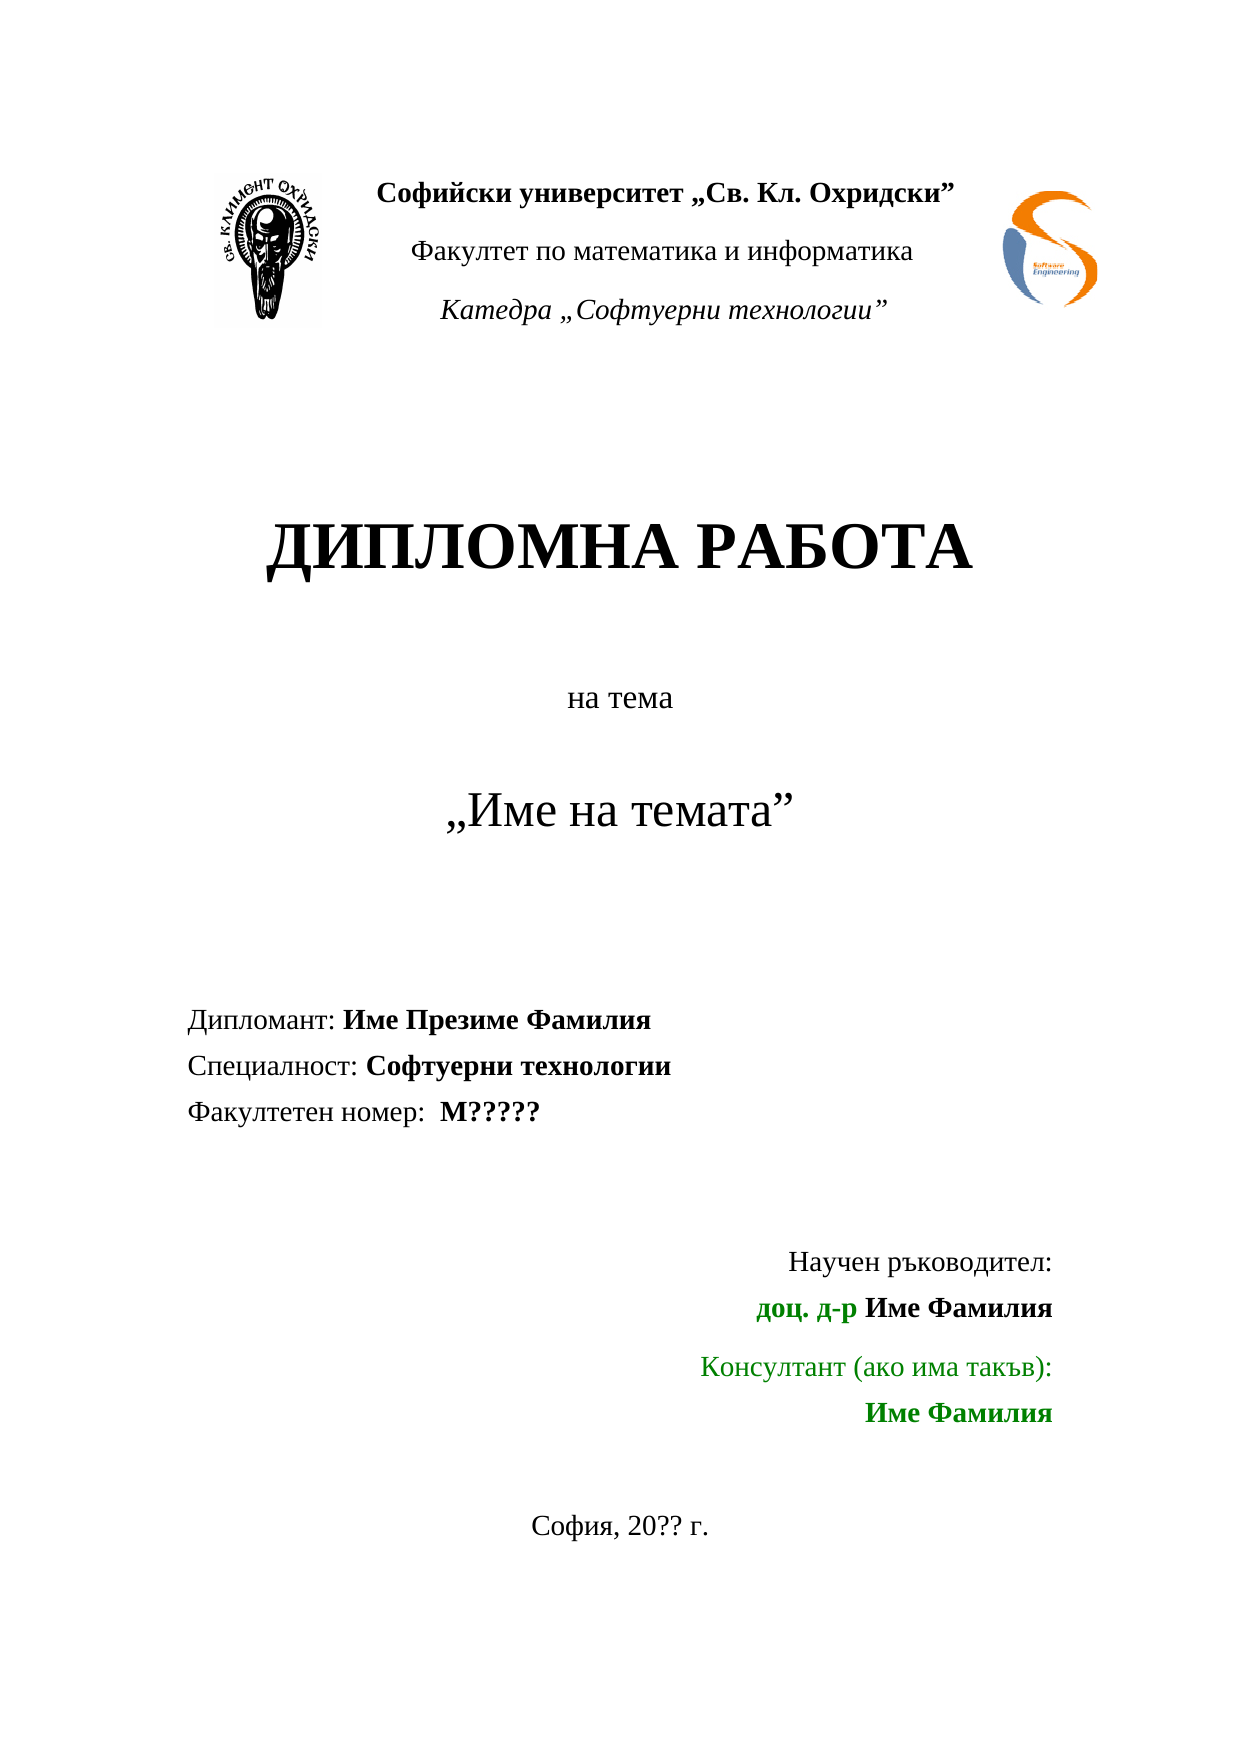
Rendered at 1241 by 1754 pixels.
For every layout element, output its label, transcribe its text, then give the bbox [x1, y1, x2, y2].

text Име Фамилия [187, 1395, 1053, 1429]
text доц. д-р Име Фамилия [187, 1291, 1053, 1324]
text на тема [187, 678, 1053, 716]
text Факултетен номер: M????? [187, 1094, 1053, 1127]
table_header [975, 150, 1125, 351]
text ДИПЛОМНА РАБОТА [187, 506, 1053, 583]
text Консултант (ако има такъв): [187, 1349, 1053, 1383]
table_header Софийски университет „Св. Кл. Охридски” Факултет по математика и информатика Катедра „Софтуерни технологии” [356, 150, 975, 351]
text София, 20?? г. [187, 1508, 1053, 1542]
table_header [180, 150, 356, 351]
text „Име на темата” [187, 779, 1053, 837]
text Специалност: Софтуерни технологии [187, 1048, 1053, 1081]
text Научен ръководител: [187, 1244, 1053, 1278]
text Дипломант: Име Презиме Фамилия [187, 1002, 1053, 1035]
